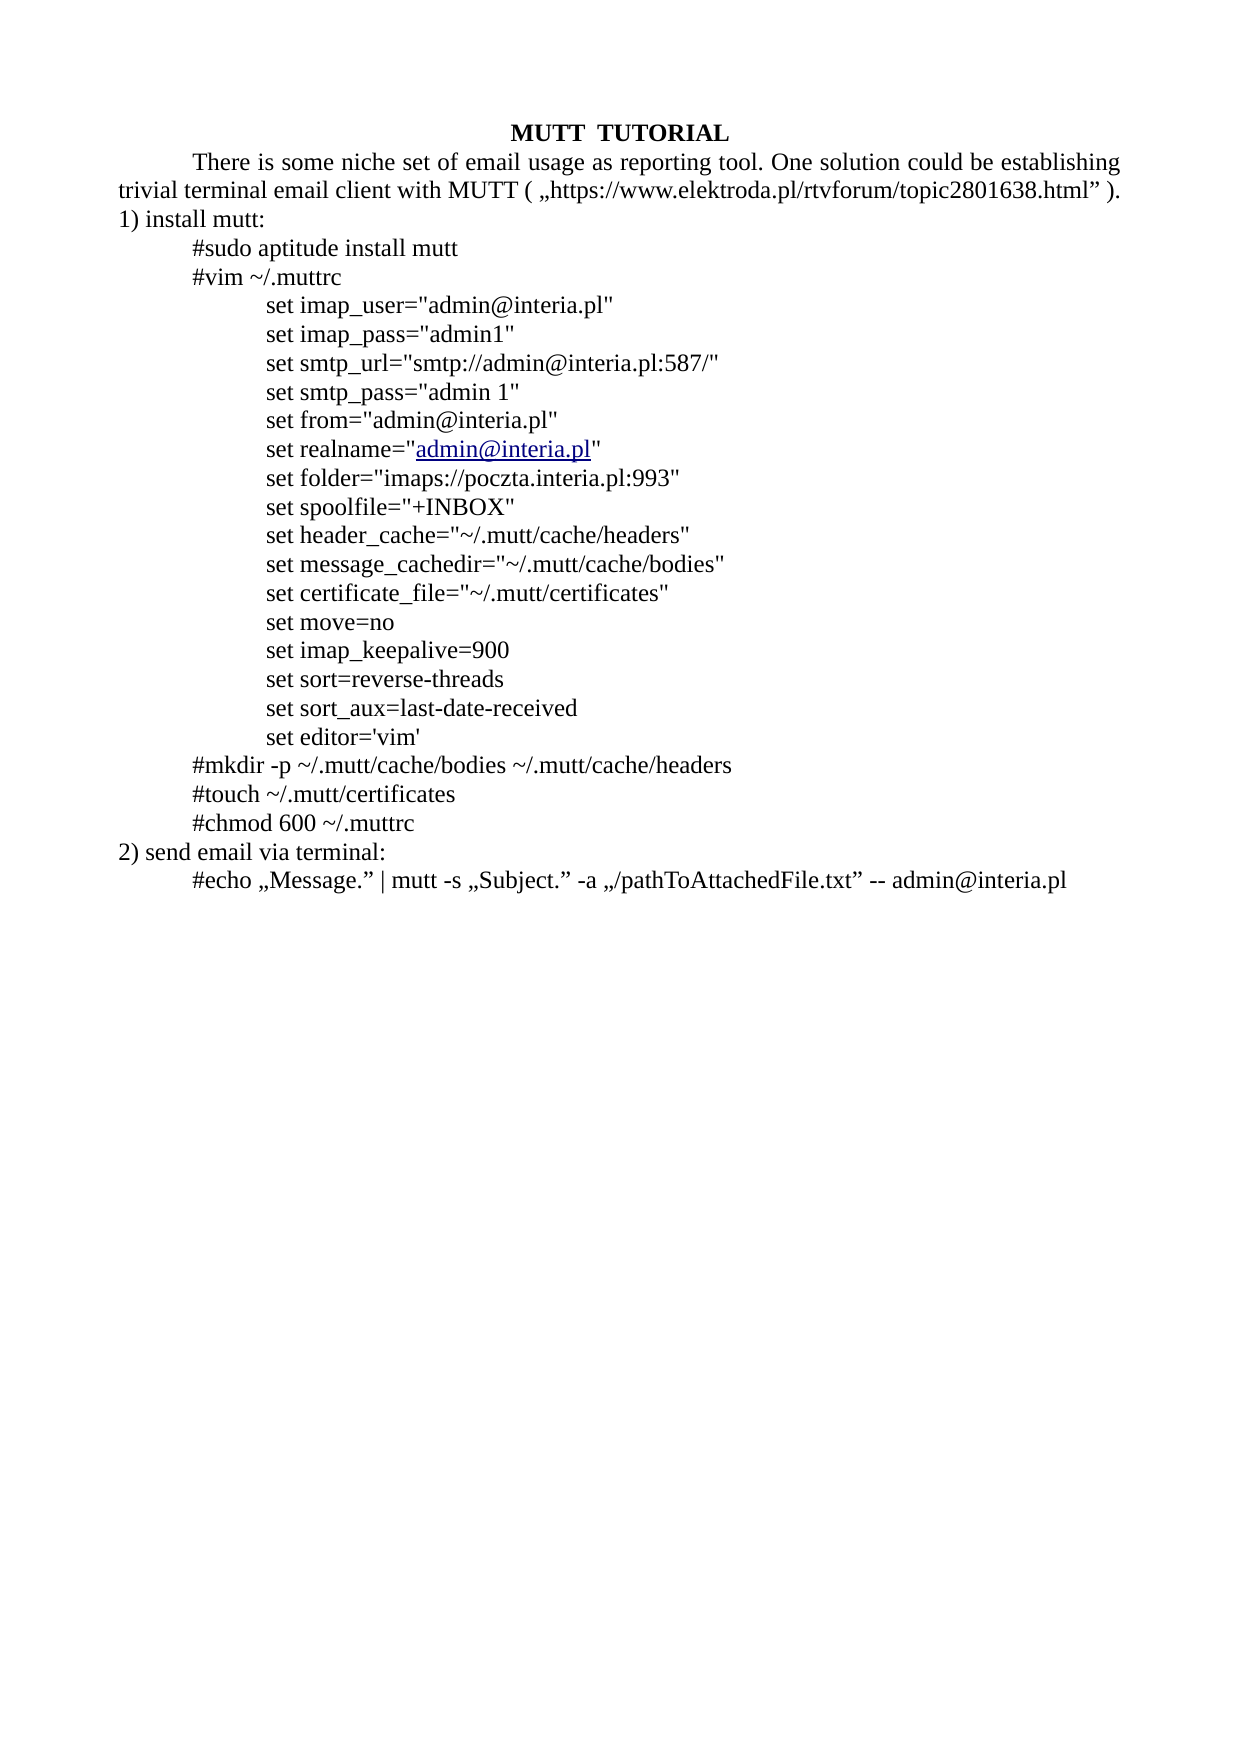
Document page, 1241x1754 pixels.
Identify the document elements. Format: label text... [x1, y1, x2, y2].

text set certificate_file="~/.mutt/certificates" [266, 578, 1122, 607]
text set message_cachedir="~/.mutt/cache/bodies" [266, 549, 1122, 578]
text 1) install mutt: [118, 204, 1122, 233]
text There is some niche set of email usage as reporting tool. One solution could be establishing trivial terminal email client with MUTT ( „https://www.elektroda.pl/rtvforum/topic2801638.html” ). [118, 147, 1122, 204]
text #sudo aptitude install mutt [118, 233, 1122, 262]
text set imap_user="admin@interia.pl" [266, 291, 1122, 319]
text set spoolfile="+INBOX" [266, 492, 1122, 521]
text #touch ~/.mutt/certificates [118, 779, 1122, 808]
text set smtp_url="smtp://admin@interia.pl:587/" [266, 348, 1122, 377]
text set imap_pass="admin1" [266, 319, 1122, 348]
text MUTT TUTORIAL [118, 118, 1122, 147]
text #mkdir -p ~/.mutt/cache/bodies ~/.mutt/cache/headers [118, 751, 1122, 779]
text #echo „Message.” | mutt -s „Subject.” -a „/pathToAttachedFile.txt” -- admin@interia.pl [118, 866, 1122, 894]
text set sort=reverse-threads [266, 664, 1122, 693]
text set smtp_pass="admin 1" [266, 377, 1122, 406]
text set from="admin@interia.pl" [266, 406, 1122, 434]
text set imap_keepalive=900 [266, 636, 1122, 664]
text set realname="admin@interia.pl" [266, 434, 1122, 463]
text set editor='vim' [266, 722, 1122, 751]
text set folder="imaps://poczta.interia.pl:993" [266, 463, 1122, 492]
text #vim ~/.muttrc [118, 262, 1122, 291]
text 2) send email via terminal: [118, 837, 1122, 866]
text #chmod 600 ~/.muttrc [118, 808, 1122, 837]
text set sort_aux=last-date-received [266, 693, 1122, 722]
text set move=no [266, 607, 1122, 636]
text set header_cache="~/.mutt/cache/headers" [266, 521, 1122, 549]
